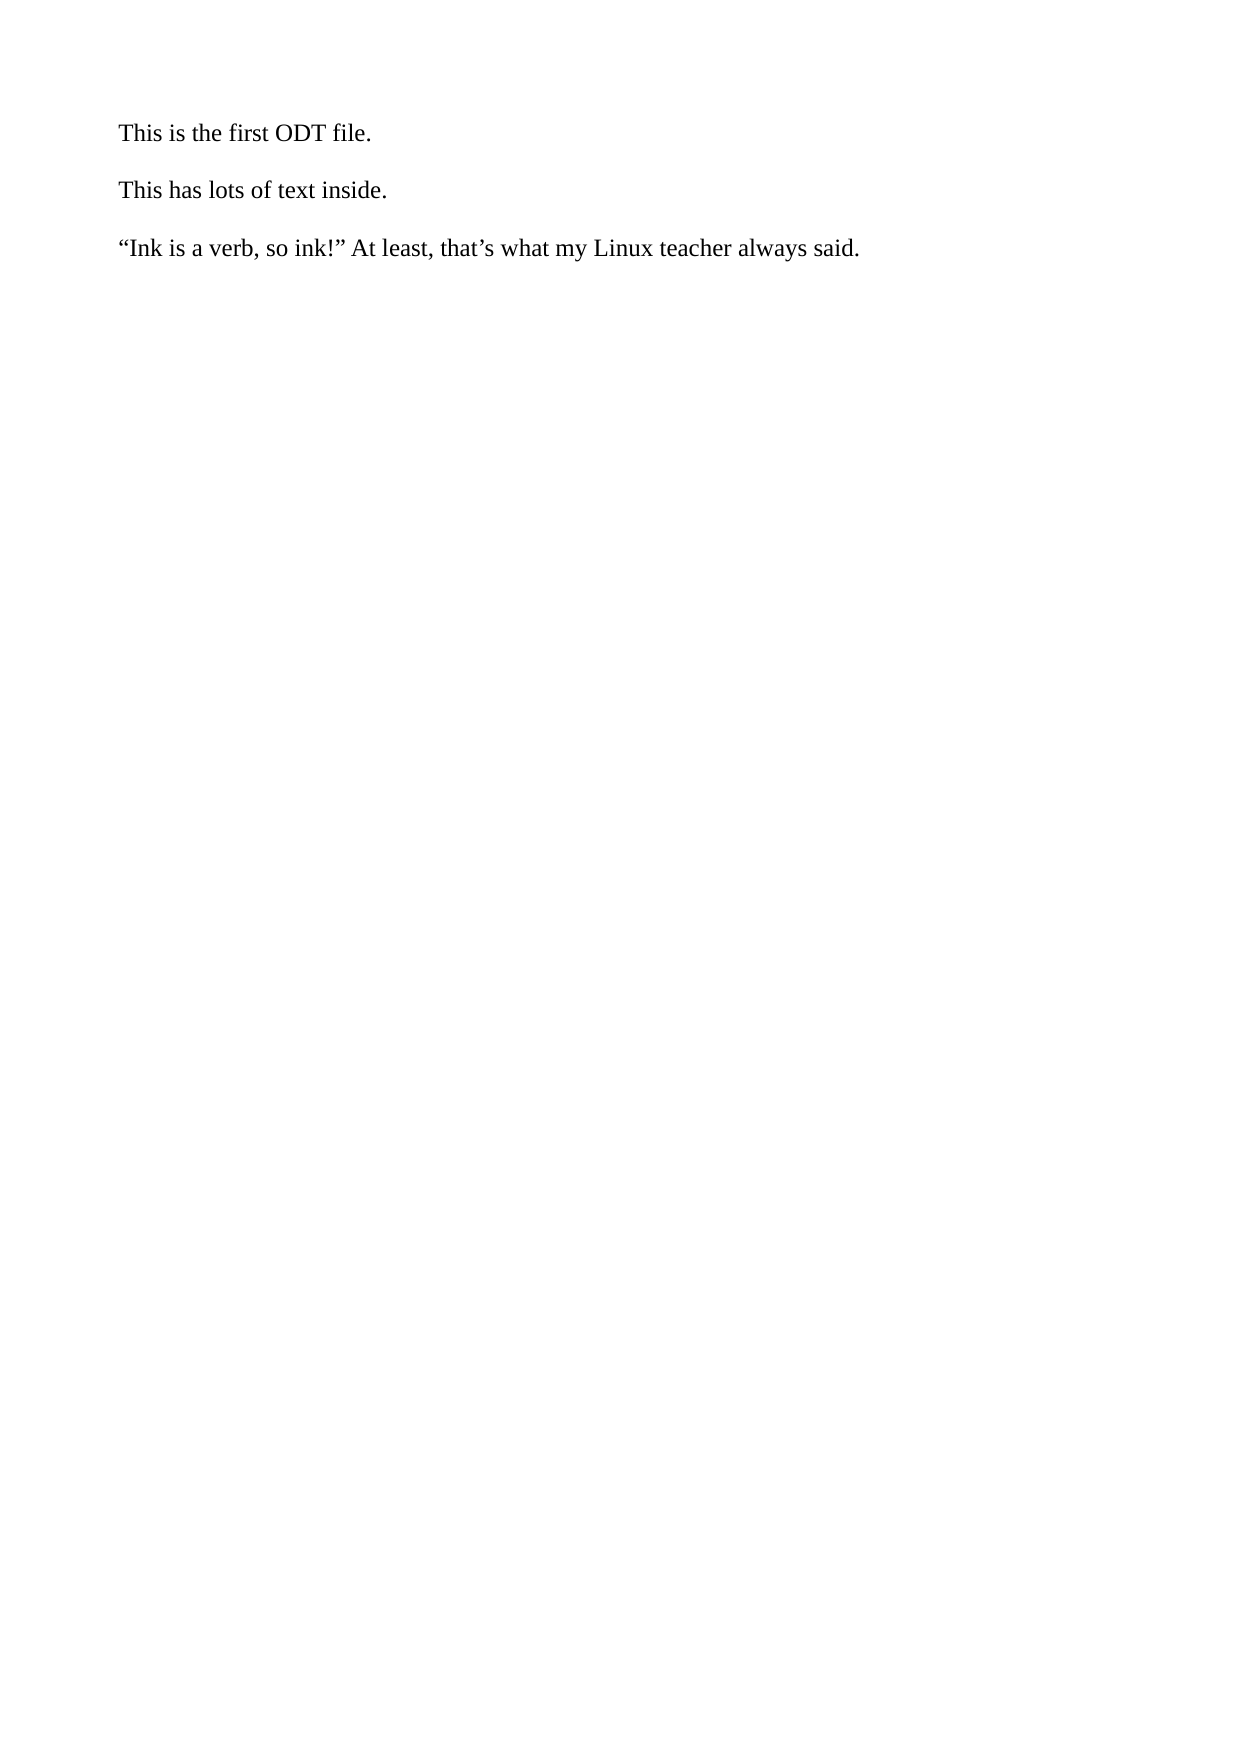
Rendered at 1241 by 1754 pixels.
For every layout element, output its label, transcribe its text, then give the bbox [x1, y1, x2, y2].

text This is the first ODT file. [118, 118, 1122, 147]
text This has lots of text inside. [118, 176, 1122, 204]
text “Ink is a verb, so ink!” At least, that’s what my Linux teacher always said. [118, 233, 1122, 262]
